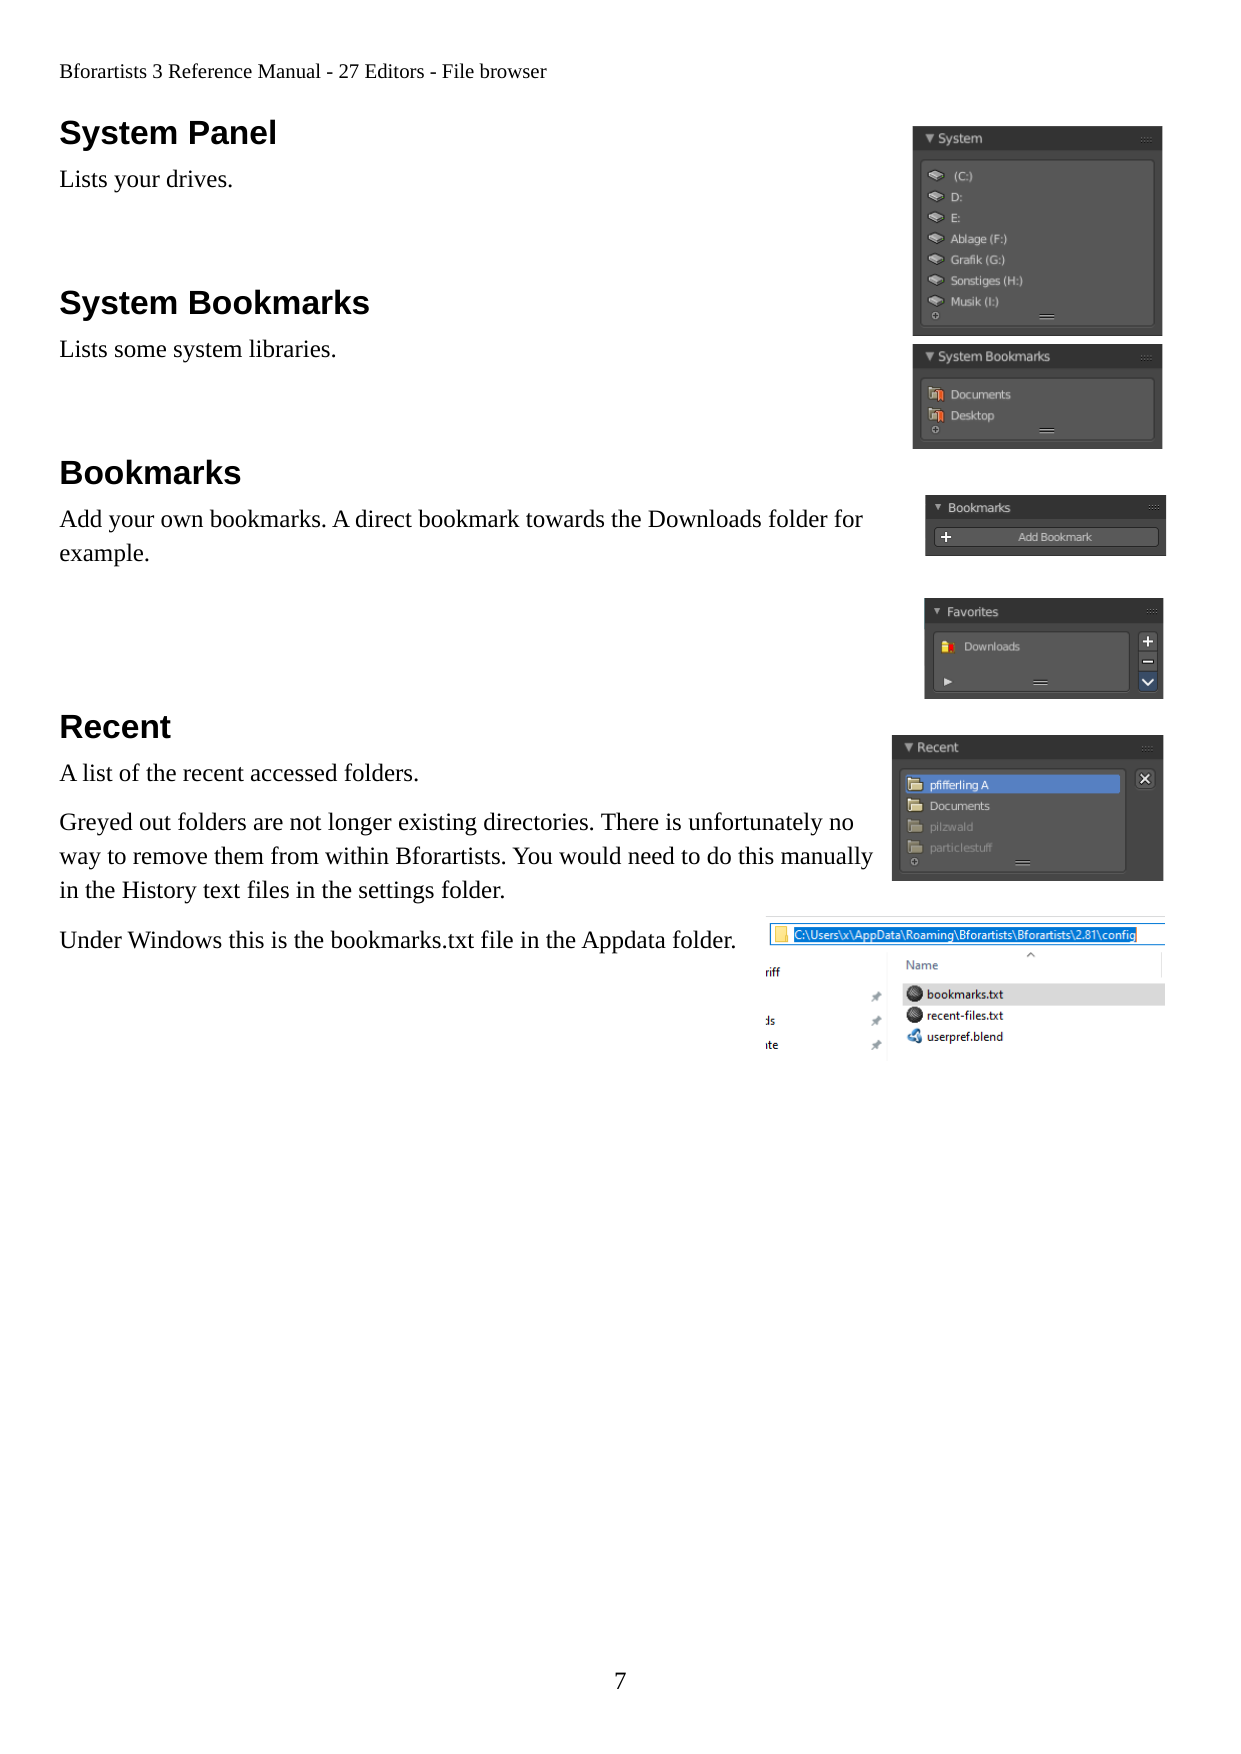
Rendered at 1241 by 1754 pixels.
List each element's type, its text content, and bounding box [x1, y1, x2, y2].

subtitle System Panel [59, 113, 1181, 151]
picture [925, 495, 1167, 556]
subtitle Recent [59, 706, 1181, 745]
text A list of the recent accessed folders. [59, 758, 891, 786]
picture [912, 126, 1163, 336]
subtitle [1163, 283, 1181, 321]
text [1163, 164, 1181, 192]
picture [891, 735, 1164, 881]
text Greyed out folders are not longer existing directories. There is unfortunately no way to remove them from within Bforartists. You would need to do this manually in the History text files in the settings folder. [59, 807, 1181, 904]
text Add your own bookmarks. A direct bookmark towards the Downloads folder for example. [59, 504, 1181, 567]
picture [924, 598, 1164, 699]
text Lists some system libraries. [59, 334, 1181, 363]
picture [912, 344, 1163, 449]
text Lists your drives. [59, 164, 912, 192]
subtitle Bookmarks [59, 453, 1181, 491]
text Under Windows this is the bookmarks.txt file in the Appdata folder. [59, 925, 765, 953]
subtitle System Bookmarks [59, 283, 912, 321]
picture [765, 914, 1165, 1061]
